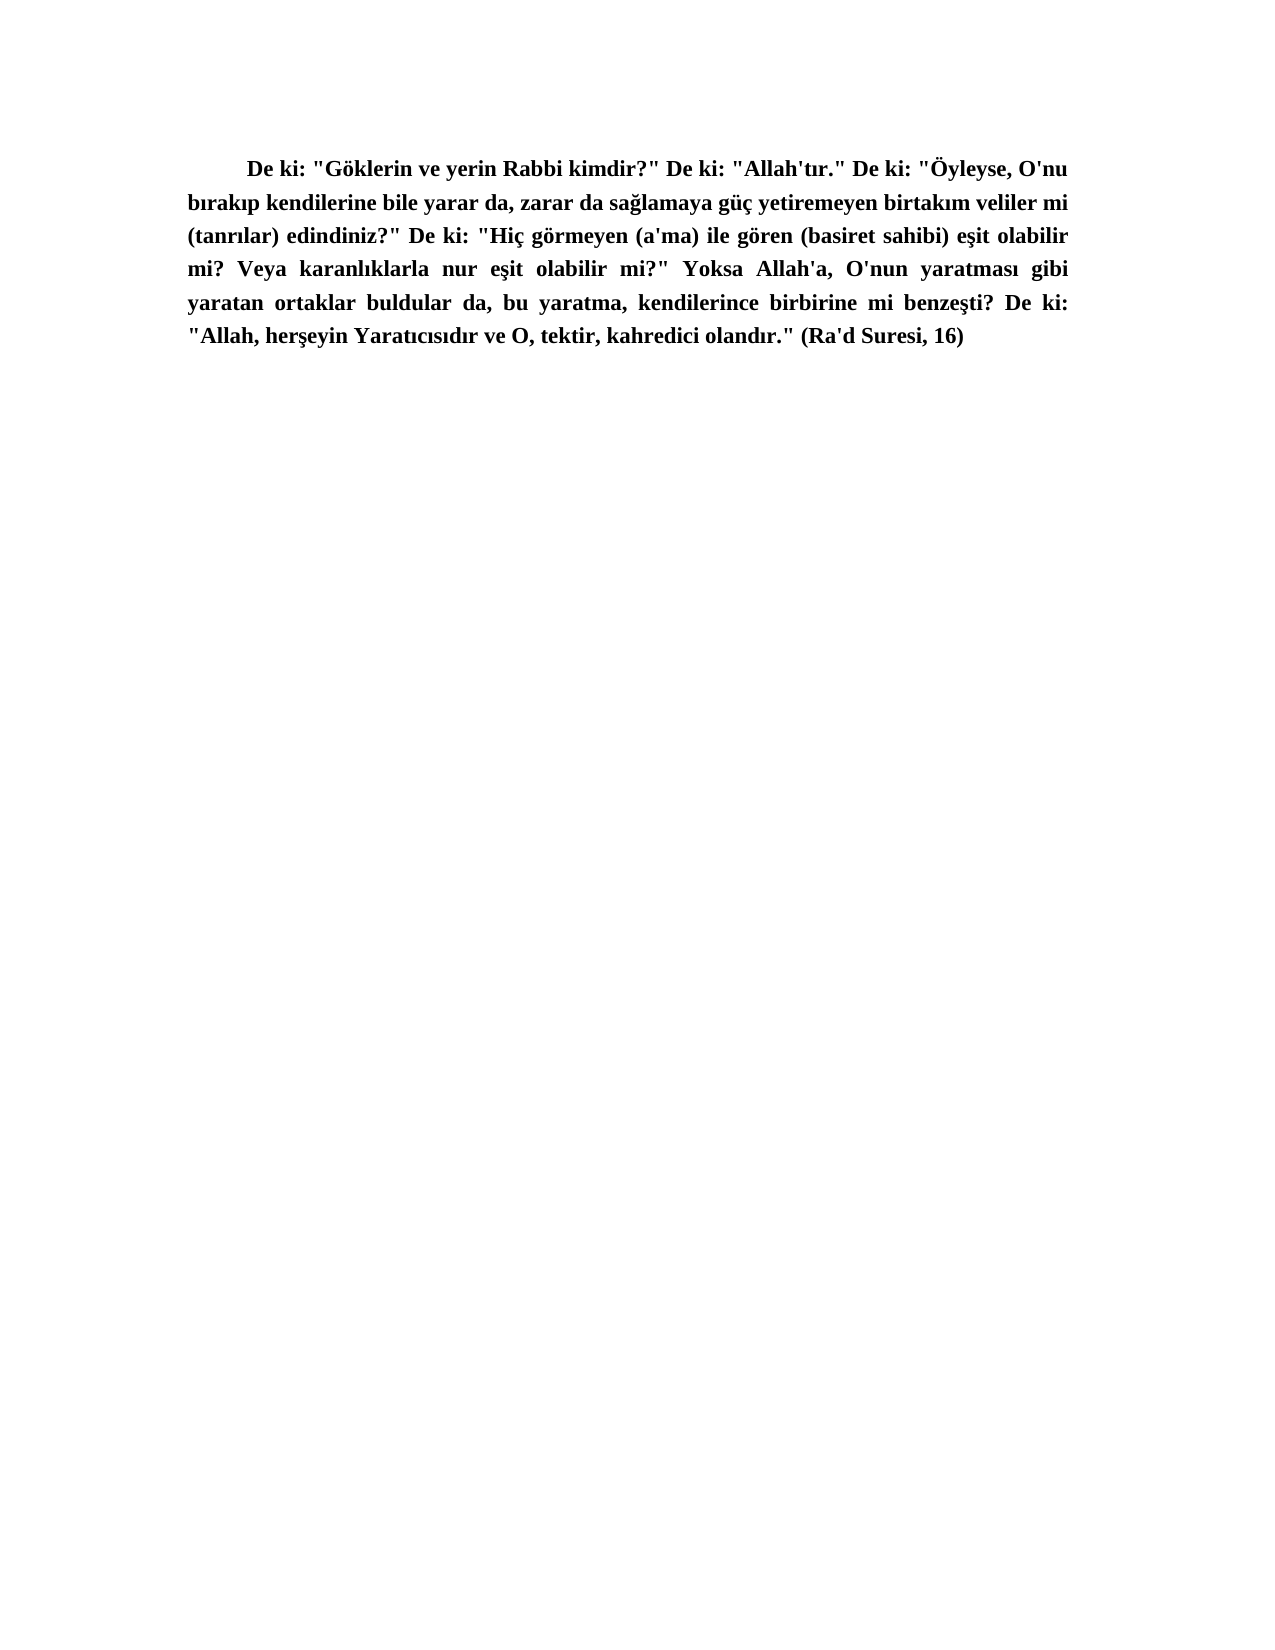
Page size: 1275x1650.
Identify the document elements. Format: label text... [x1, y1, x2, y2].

text De ki: "Göklerin ve yerin Rabbi kimdir?" De ki: "Allah'tır." De ki: "Öyleyse, O'nu bırakıp kendilerine bile yarar da, zarar da sağlamaya güç yetiremeyen birtakım veliler mi (tanrılar) edindiniz?" De ki: "Hiç görmeyen (a'ma) ile gören (basiret sahibi) eşit olabilir mi? Veya karanlıklarla nur eşit olabilir mi?" Yoksa Allah'a, O'nun yaratması gibi yaratan ortaklar buldular da, bu yaratma, kendilerince birbirine mi benzeşti? De ki: "Allah, herşeyin Yaratıcısıdır ve O, tektir, kahredici olandır." (Ra'd Suresi, 16) [187, 150, 1070, 350]
